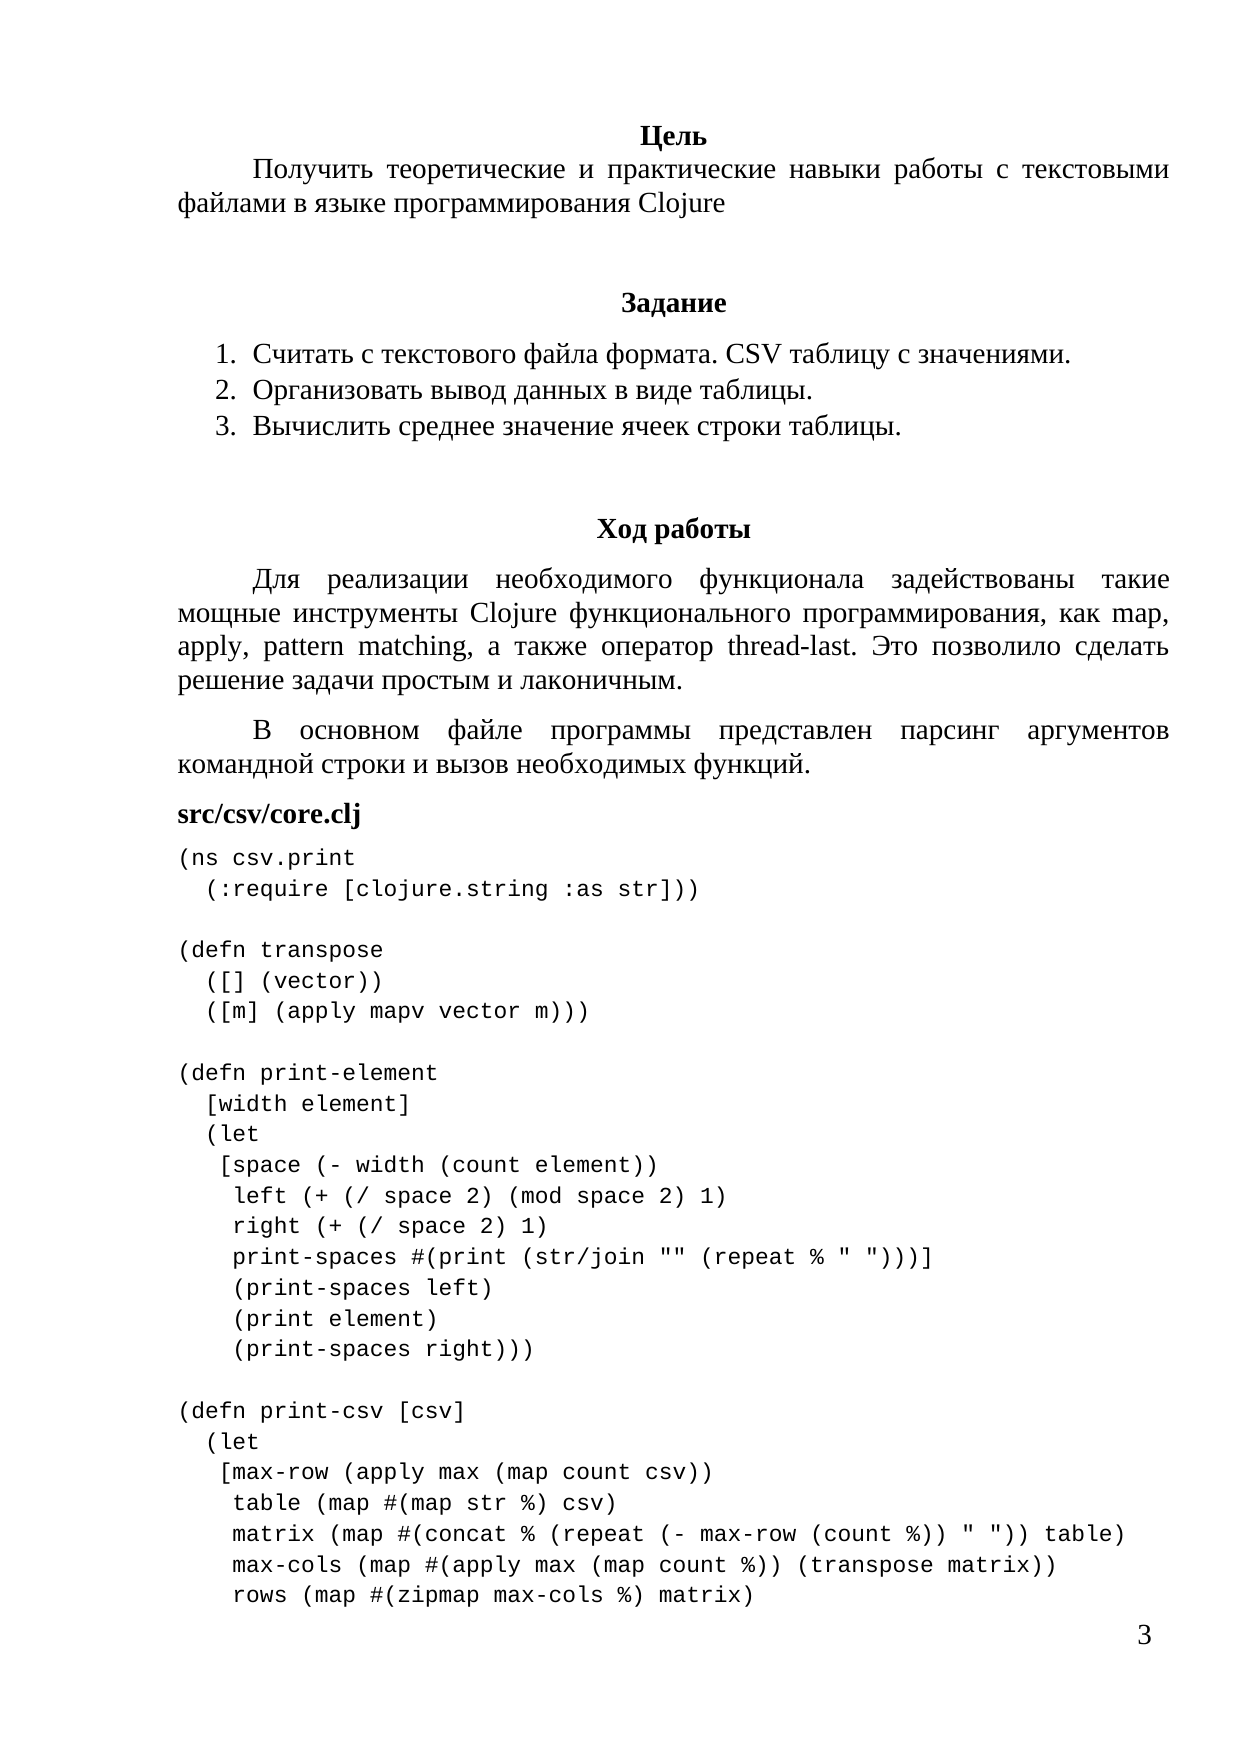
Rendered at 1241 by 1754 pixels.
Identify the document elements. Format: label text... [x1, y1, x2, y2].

text (print-spaces left) [177, 1276, 1170, 1302]
text matrix (map #(concat % (repeat (- max-row (count %)) " ")) table) [177, 1522, 1170, 1548]
list Организовать вывод данных в виде таблицы. [215, 372, 1152, 406]
text src/csv/core.clj [177, 796, 1170, 829]
text ([m] (apply mapv vector m))) [177, 1000, 1170, 1026]
text (defn transpose [177, 938, 1170, 964]
text (let [177, 1430, 1170, 1456]
text (defn print-element [177, 1061, 1170, 1087]
text (:require [clojure.string :as str])) [177, 877, 1170, 903]
text (print-spaces right))) [177, 1338, 1170, 1364]
text [space (- width (count element)) [177, 1153, 1170, 1179]
text [max-row (apply max (map count csv)) [177, 1461, 1170, 1487]
text Для реализации необходимого функционала задействованы такие мощные инструменты Clojure функционального программирования, как map, apply, pattern matching, а также оператор thread-last. Это позволило сделать решение задачи простым и лаконичным. [177, 561, 1170, 696]
text В основном файле программы представлен парсинг аргументов командной строки и вызов необходимых функций. [177, 712, 1170, 779]
text Получить теоретические и практические навыки работы с текстовыми файлами в языке программирования Clojure [177, 152, 1170, 219]
text [width element] [177, 1092, 1170, 1118]
text right (+ (/ space 2) 1) [177, 1215, 1170, 1241]
text Цель [177, 118, 1169, 152]
list Вычислить среднее значение ячеек строки таблицы. [215, 408, 1152, 442]
text left (+ (/ space 2) (mod space 2) 1) [177, 1184, 1170, 1210]
list Считать с текстового файла формата. CSV таблицу с значениями. [215, 336, 1152, 369]
text table (map #(map str %) csv) [177, 1491, 1170, 1517]
text Задание [177, 286, 1170, 319]
text (let [177, 1123, 1170, 1149]
text (ns csv.print [177, 846, 1170, 872]
text (defn print-csv [csv] [177, 1399, 1170, 1425]
text ([] (vector)) [177, 969, 1170, 995]
text rows (map #(zipmap max-cols %) matrix) [177, 1584, 1170, 1609]
text (print element) [177, 1307, 1170, 1333]
text print-spaces #(print (str/join "" (repeat % " ")))] [177, 1246, 1170, 1272]
text Ход работы [177, 511, 1170, 545]
text max-cols (map #(apply max (map count %)) (transpose matrix)) [177, 1553, 1170, 1579]
